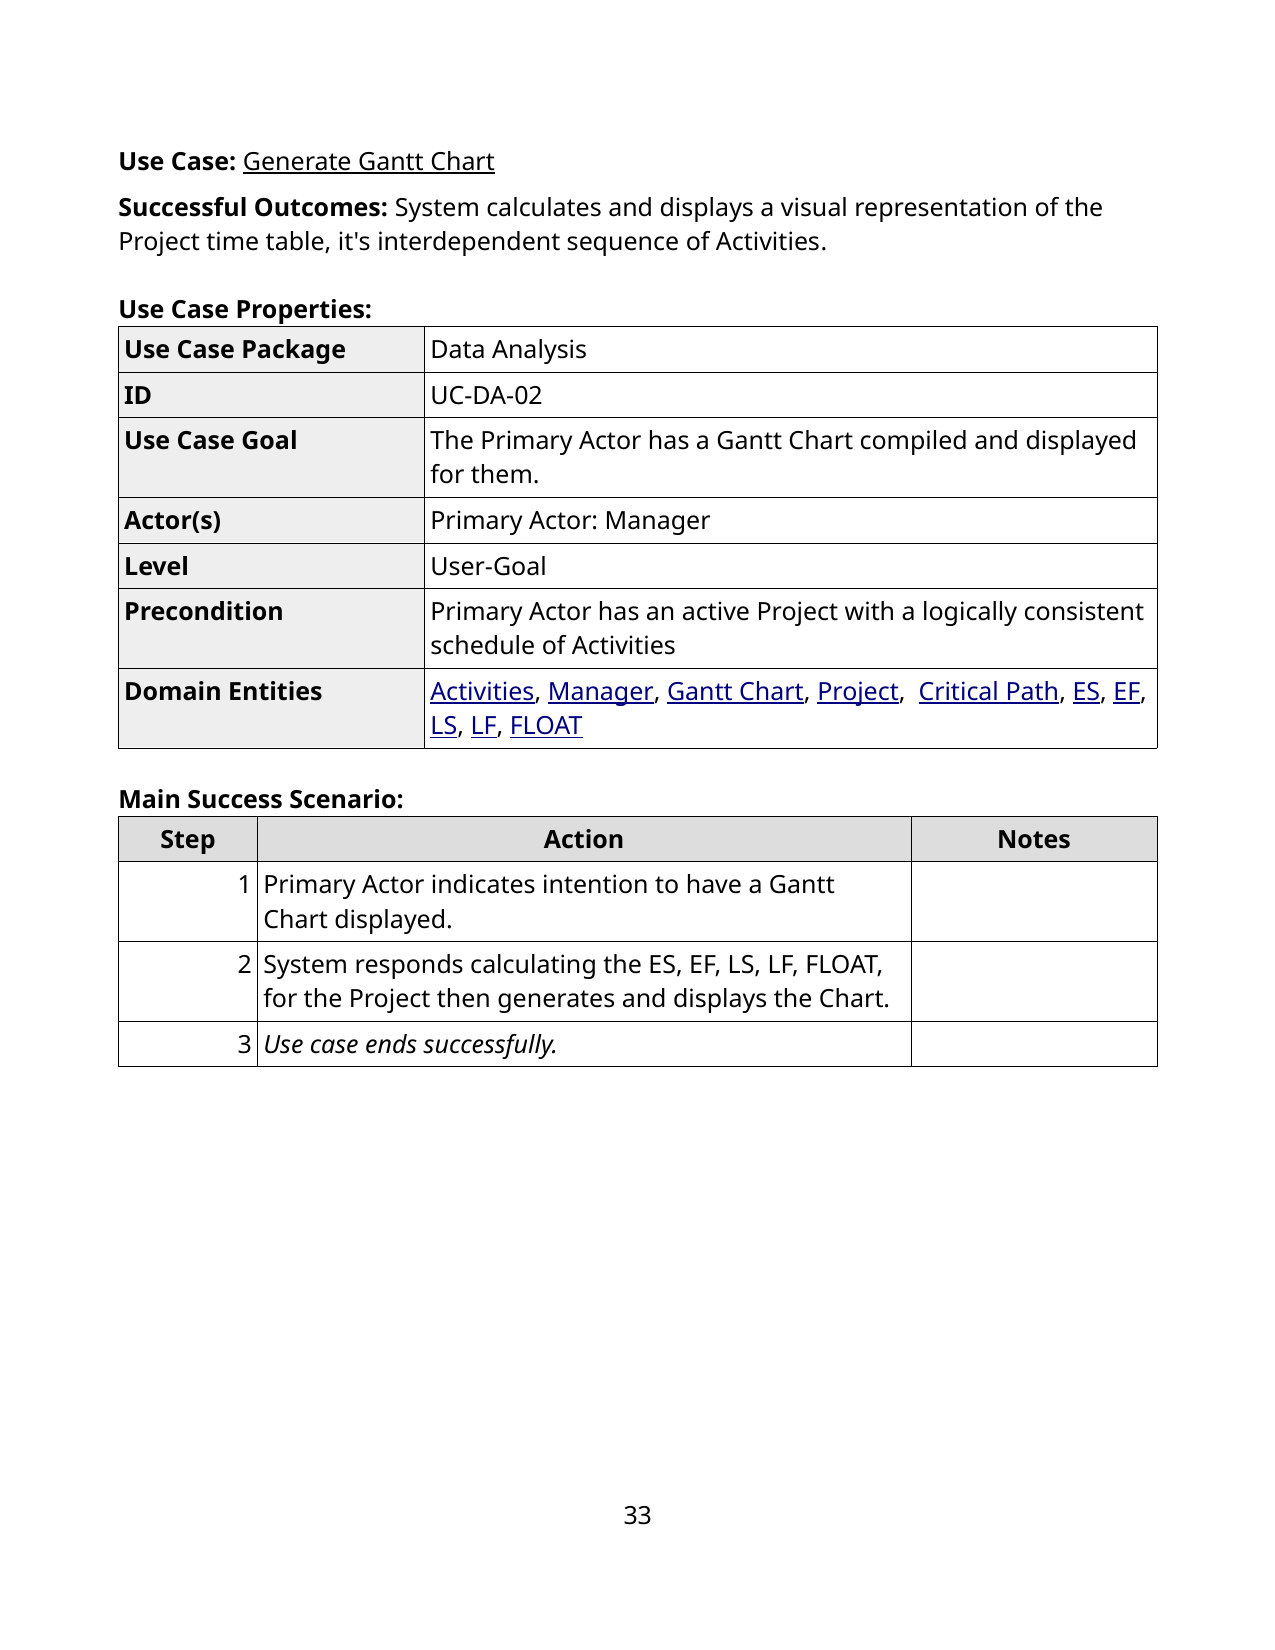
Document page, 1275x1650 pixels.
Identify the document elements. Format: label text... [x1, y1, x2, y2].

table_cell UC-DA-02 [425, 373, 1157, 417]
table_cell Primary Actor has an active Project with a logically consistent schedule of Activities [425, 589, 1157, 668]
table_cell Precondition [119, 589, 424, 668]
table_cell Primary Actor indicates intention to have a Gantt Chart displayed. [258, 862, 911, 941]
table_cell Primary Actor: Manager [425, 498, 1157, 542]
table_cell Actor(s) [119, 498, 424, 542]
table_cell [912, 1022, 1157, 1066]
table_cell [912, 942, 1157, 1021]
table_cell Level [119, 544, 424, 588]
table_header Use Case Package [119, 327, 424, 372]
table_cell System responds calculating the ES, EF, LS, LF, FLOAT, for the Project then generates and displays the Chart. [258, 942, 911, 1021]
table_header Notes [912, 817, 1157, 861]
text Main Success Scenario: [118, 782, 1157, 816]
table_header Data Analysis [425, 327, 1157, 372]
table_cell User-Goal [425, 544, 1157, 588]
table_header Action [258, 817, 911, 861]
table_cell The Primary Actor has a Gantt Chart compiled and displayed for them. [425, 418, 1157, 497]
table_cell ID [119, 373, 424, 417]
table_cell 1 [119, 862, 257, 941]
table_cell [912, 862, 1157, 941]
table_header Step [119, 817, 257, 861]
table_cell Domain Entities [119, 669, 424, 747]
table_cell Activities, Manager, Gantt Chart, Project, Critical Path, ES, EF, LS, LF, FLOAT [425, 669, 1157, 747]
text Successful Outcomes: System calculates and displays a visual representation of the Project time table, it's interdependent sequence of Activities. [118, 190, 1157, 258]
table_cell 3 [119, 1022, 257, 1066]
table_cell 2 [119, 942, 257, 1021]
subtitle Use Case: Generate Gantt Chart [118, 143, 1157, 177]
text Use Case Properties: [118, 292, 1157, 326]
table_cell Use Case Goal [119, 418, 424, 497]
table_cell Use case ends successfully. [258, 1022, 911, 1066]
